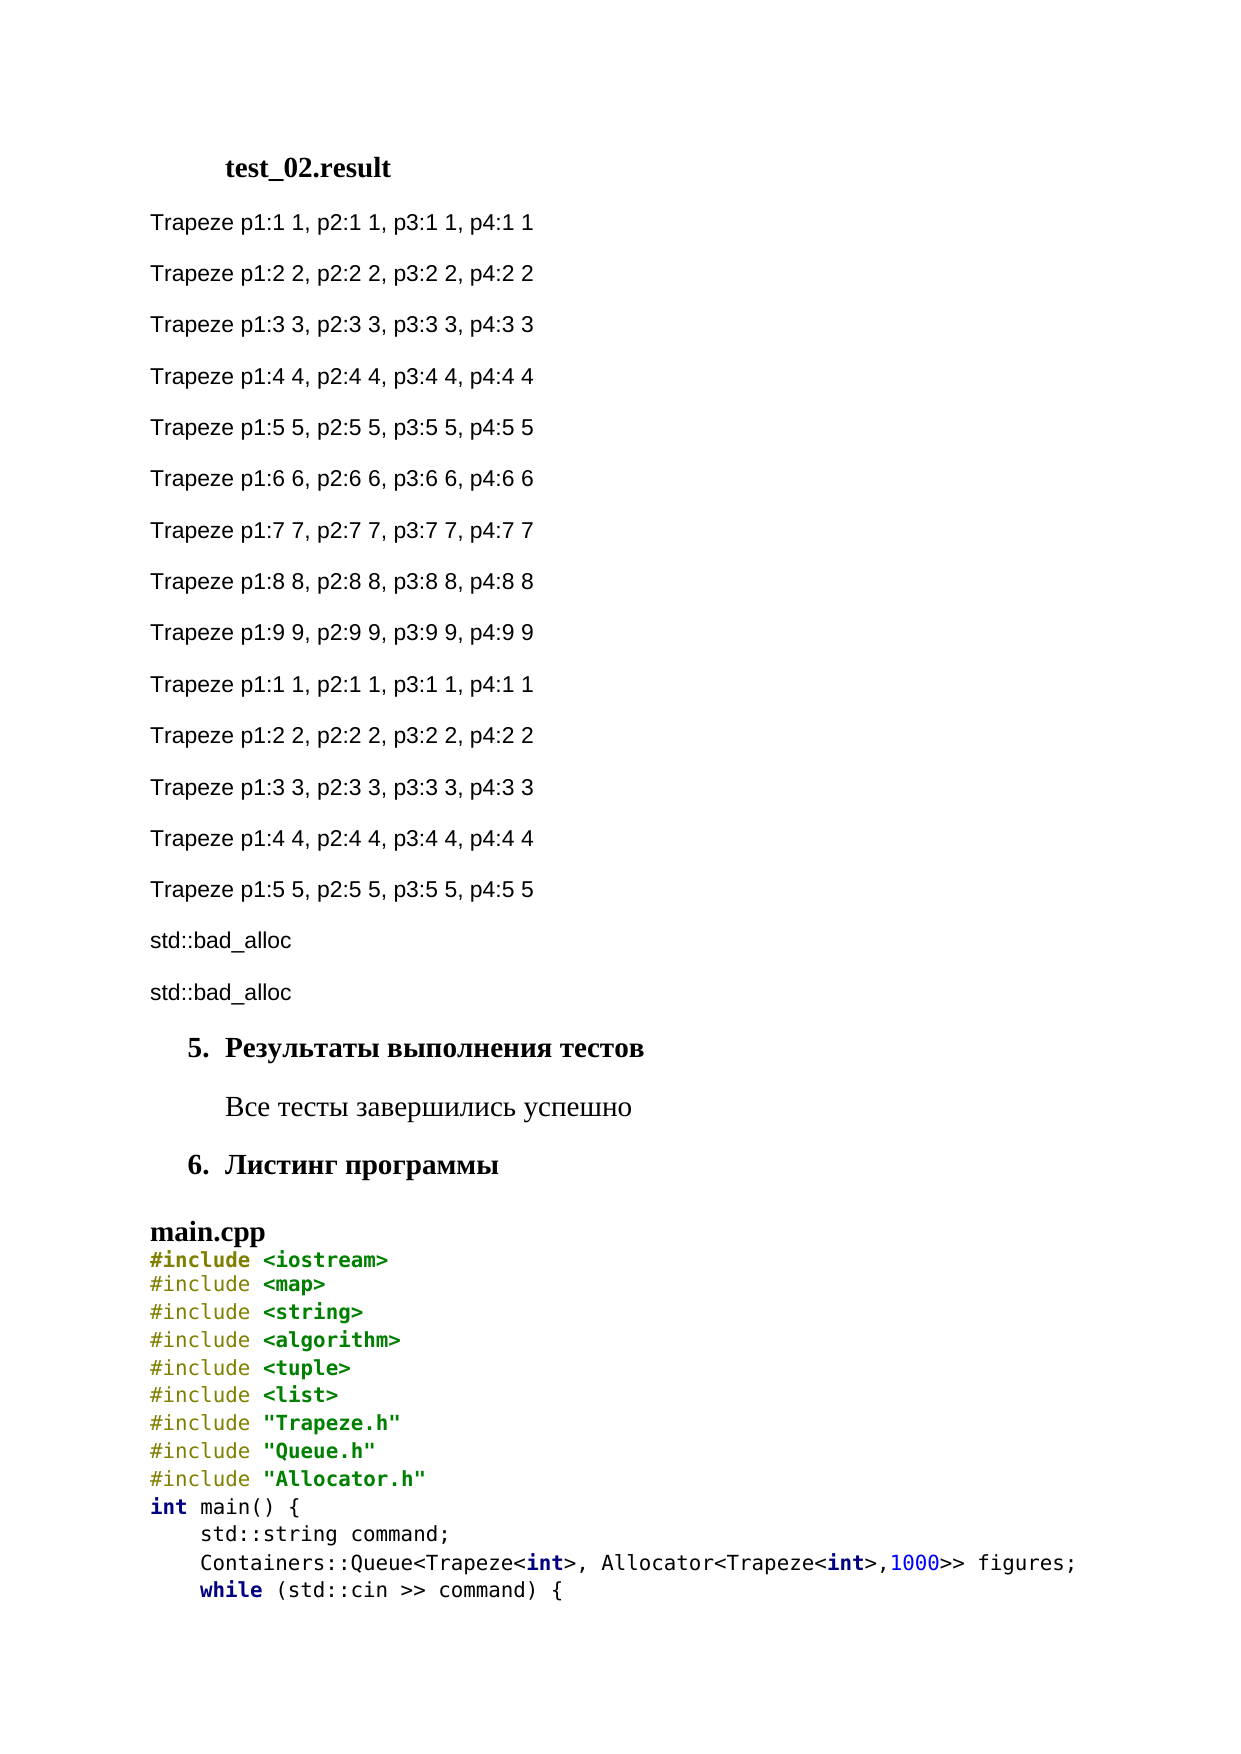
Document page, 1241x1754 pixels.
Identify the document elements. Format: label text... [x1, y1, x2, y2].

text Trapeze p1:1 1, p2:1 1, p3:1 1, p4:1 1 [150, 671, 1090, 697]
text #include <iostream> [150, 1248, 1090, 1272]
text Trapeze p1:5 5, p2:5 5, p3:5 5, p4:5 5 [150, 414, 1090, 440]
text #include <map> [150, 1272, 1090, 1296]
text Trapeze p1:3 3, p2:3 3, p3:3 3, p4:3 3 [150, 773, 1090, 800]
list Результаты выполнения тестов [187, 1030, 1090, 1064]
text #include "Trapeze.h" [150, 1411, 1090, 1436]
text int main() { [150, 1495, 1090, 1519]
text #include <tuple> [150, 1356, 1090, 1380]
text Containers::Queue<Trapeze<int>, Allocator<Trapeze<int>,1000>> figures; [150, 1551, 1090, 1575]
text #include "Queue.h" [150, 1439, 1090, 1463]
text Trapeze p1:2 2, p2:2 2, p3:2 2, p4:2 2 [150, 722, 1090, 748]
text Trapeze p1:1 1, p2:1 1, p3:1 1, p4:1 1 [150, 208, 1090, 235]
text Trapeze p1:2 2, p2:2 2, p3:2 2, p4:2 2 [150, 260, 1090, 286]
text while (std::cin >> command) { [150, 1578, 1090, 1603]
text Trapeze p1:9 9, p2:9 9, p3:9 9, p4:9 9 [150, 619, 1090, 646]
list Листинг программы [187, 1147, 1090, 1181]
text #include <list> [150, 1383, 1090, 1408]
text Trapeze p1:6 6, p2:6 6, p3:6 6, p4:6 6 [150, 465, 1090, 492]
text #include <string> [150, 1300, 1090, 1324]
text #include "Allocator.h" [150, 1467, 1090, 1491]
text Все тесты завершились успешно [150, 1089, 1090, 1122]
text std::bad_alloc [150, 979, 1090, 1005]
text Trapeze p1:5 5, p2:5 5, p3:5 5, p4:5 5 [150, 876, 1090, 902]
text Trapeze p1:7 7, p2:7 7, p3:7 7, p4:7 7 [150, 517, 1090, 543]
text #include <algorithm> [150, 1328, 1090, 1352]
text Trapeze p1:8 8, p2:8 8, p3:8 8, p4:8 8 [150, 568, 1090, 594]
text Trapeze p1:3 3, p2:3 3, p3:3 3, p4:3 3 [150, 311, 1090, 338]
text main.cpp [150, 1214, 1090, 1248]
text Trapeze p1:4 4, p2:4 4, p3:4 4, p4:4 4 [150, 363, 1090, 389]
text std::bad_alloc [150, 927, 1090, 954]
list test_02.result [187, 150, 1090, 183]
text Trapeze p1:4 4, p2:4 4, p3:4 4, p4:4 4 [150, 825, 1090, 851]
text std::string command; [150, 1522, 1090, 1547]
